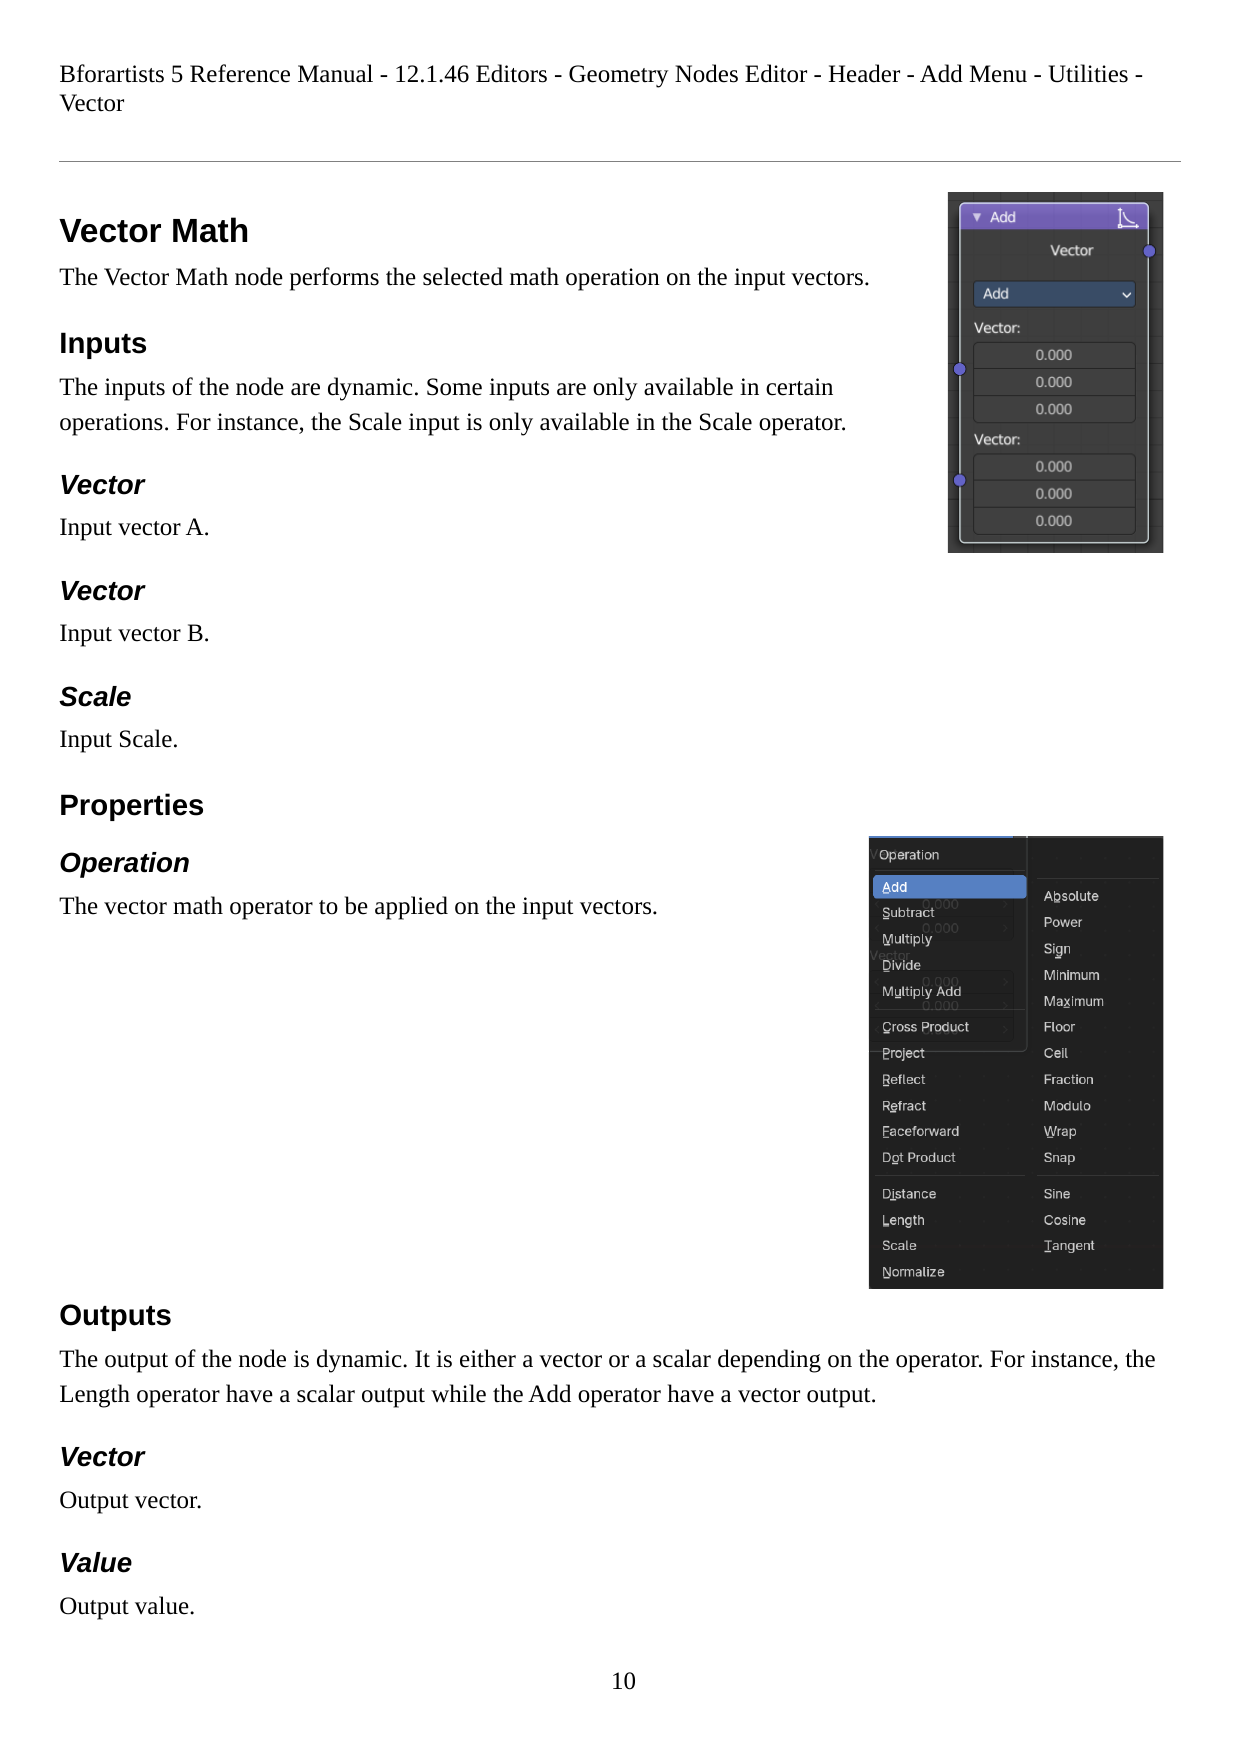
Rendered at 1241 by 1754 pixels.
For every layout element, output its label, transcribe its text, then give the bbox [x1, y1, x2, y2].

subtitle Properties [59, 788, 1181, 822]
subtitle Vector [59, 468, 947, 500]
text [1164, 512, 1181, 541]
text Input Scale. [59, 724, 1181, 753]
subtitle Operation [59, 847, 868, 879]
text Output value. [59, 1591, 1181, 1619]
picture [868, 836, 1164, 1289]
subtitle Vector Math [59, 211, 947, 250]
picture [947, 192, 1164, 553]
text The inputs of the node are dynamic. Some inputs are only available in certain operations. For instance, the Scale input is only available in the Scale operator. [59, 372, 947, 435]
subtitle Scale [59, 680, 1181, 712]
subtitle Vector [59, 574, 1181, 606]
subtitle [1164, 326, 1181, 359]
subtitle Vector [59, 1441, 1181, 1472]
text Output vector. [59, 1485, 1181, 1514]
text Input vector B. [59, 618, 1181, 647]
text The Vector Math node performs the selected math operation on the input vectors. [59, 262, 947, 291]
subtitle [1164, 847, 1181, 879]
text The vector math operator to be applied on the input vectors. [59, 891, 868, 920]
subtitle Value [59, 1546, 1181, 1578]
text The output of the node is dynamic. It is either a vector or a scalar depending on the operator. For instance, the Length operator have a scalar output while the Add operator have a vector output. [59, 1344, 1181, 1408]
subtitle [1164, 468, 1181, 500]
subtitle [1164, 211, 1181, 250]
subtitle Outputs [59, 1298, 1181, 1332]
subtitle Inputs [59, 326, 947, 359]
text Input vector A. [59, 512, 947, 541]
